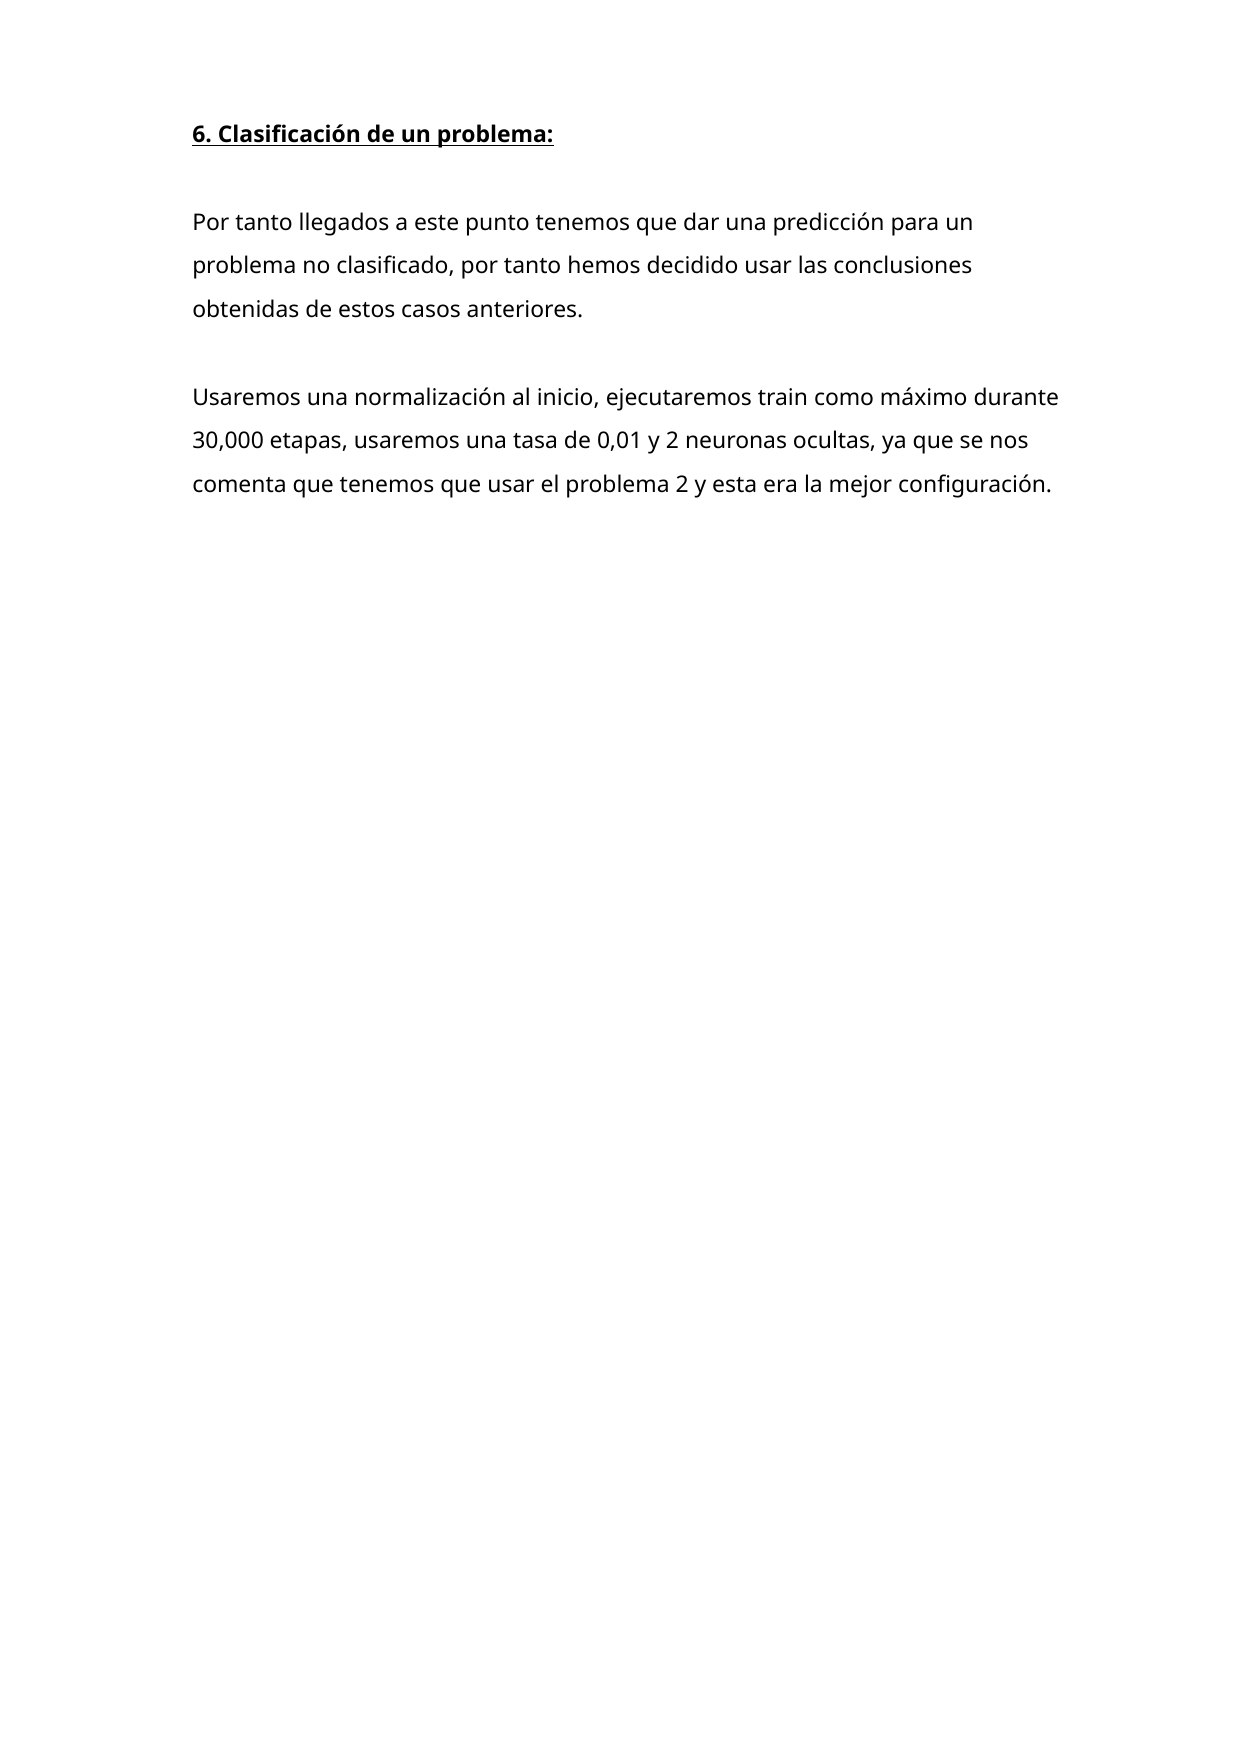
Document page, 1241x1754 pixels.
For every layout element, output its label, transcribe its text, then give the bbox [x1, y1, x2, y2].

text 6. Clasificación de un problema: [192, 118, 1064, 149]
text Usaremos una normalización al inicio, ejecutaremos train como máximo durante 30,000 etapas, usaremos una tasa de 0,01 y 2 neuronas ocultas, ya que se nos comenta que tenemos que usar el problema 2 y esta era la mejor configuración. [192, 381, 1064, 499]
text Por tanto llegados a este punto tenemos que dar una predicción para un problema no clasificado, por tanto hemos decidido usar las conclusiones obtenidas de estos casos anteriores. [192, 206, 1064, 324]
